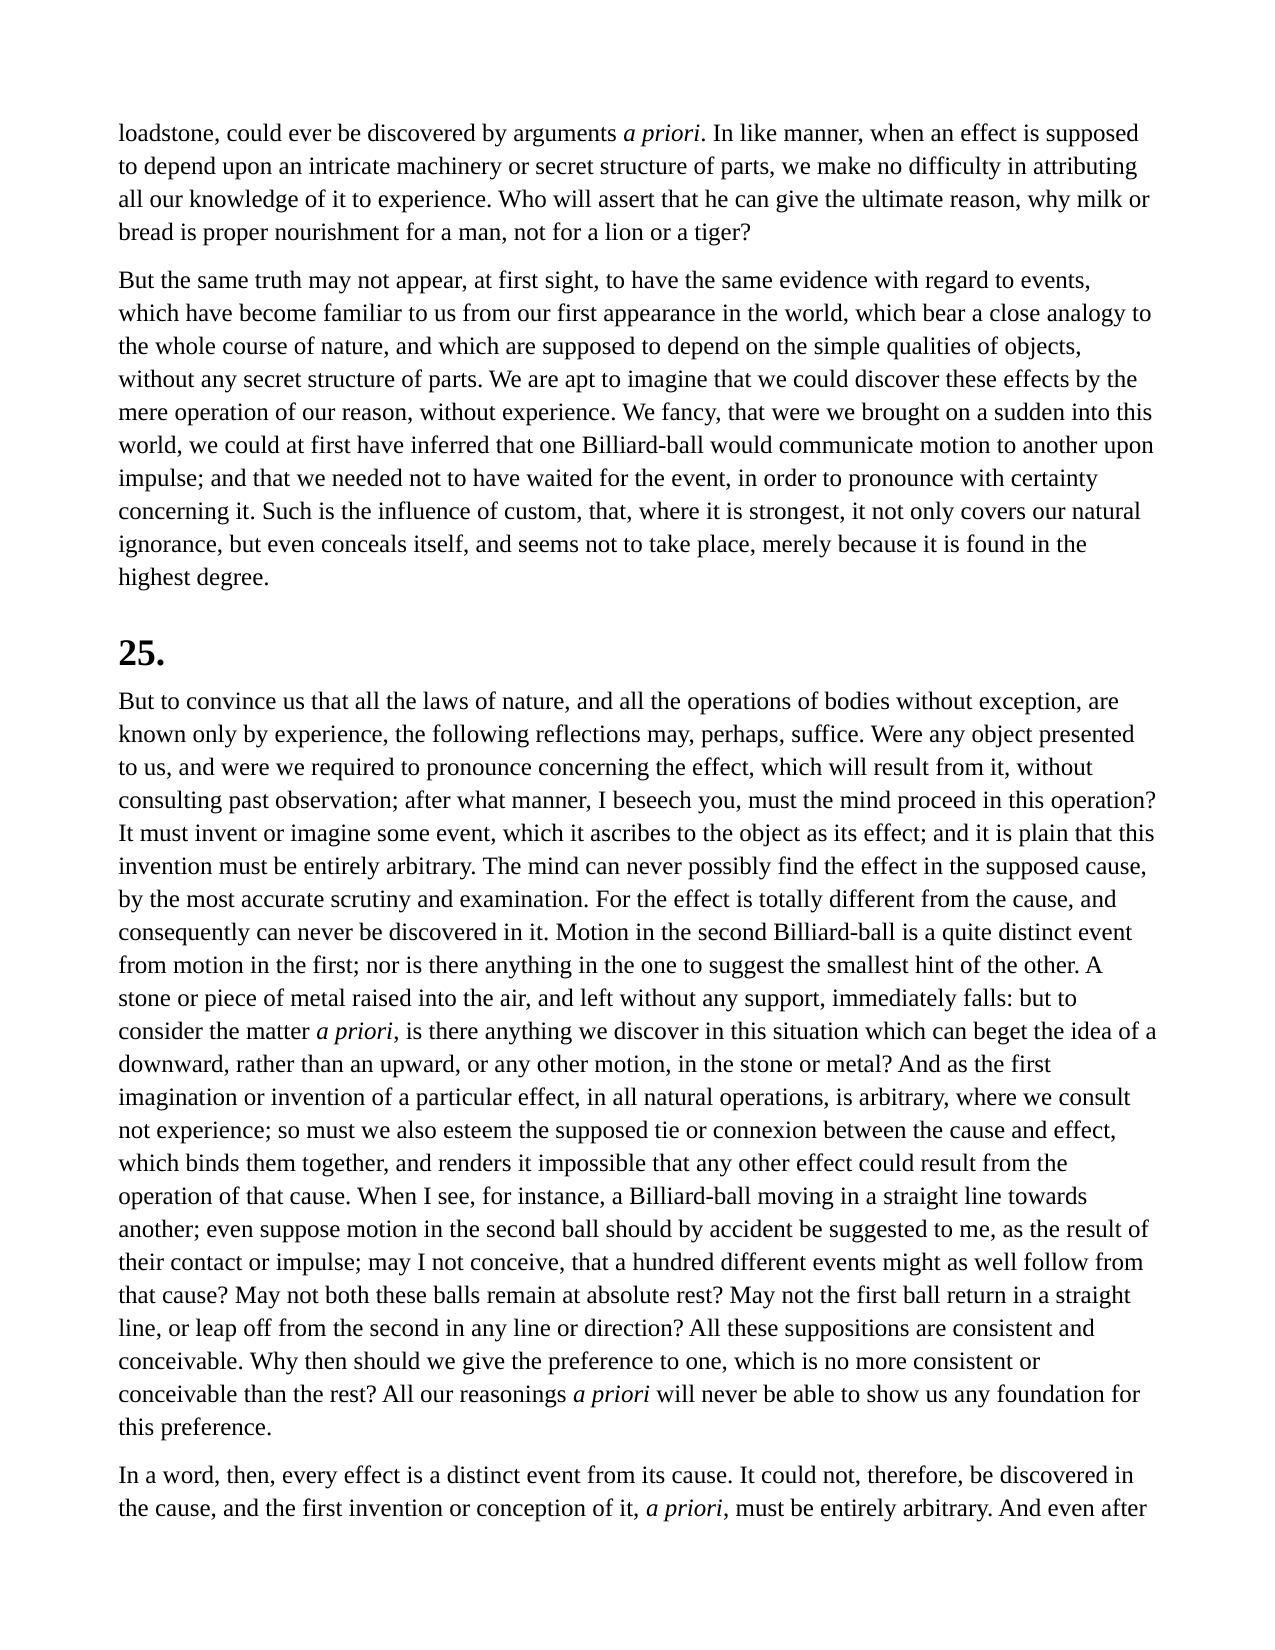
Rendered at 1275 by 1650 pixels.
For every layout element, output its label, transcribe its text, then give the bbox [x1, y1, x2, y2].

text loadstone, could ever be discovered by arguments a priori. In like manner, when an effect is supposed to depend upon an intricate machinery or secret structure of parts, we make no difficulty in attributing all our knowledge of it to experience. Who will assert that he can give the ultimate reason, why milk or bread is proper nourishment for a man, not for a lion or a tiger? [118, 118, 1157, 246]
text In a word, then, every effect is a distinct event from its cause. It could not, therefore, be discovered in the cause, and the first invention or conception of it, a priori, must be entirely arbitrary. And even after [118, 1460, 1157, 1522]
subtitle 25. [118, 630, 1157, 673]
text But the same truth may not appear, at first sight, to have the same evidence with regard to events, which have become familiar to us from our first appearance in the world, which bear a close analogy to the whole course of nature, and which are supposed to depend on the simple qualities of objects, without any secret structure of parts. We are apt to imagine that we could discover these effects by the mere operation of our reason, without experience. We fancy, that were we brought on a sudden into this world, we could at first have inferred that one Billiard-ball would communicate motion to another upon impulse; and that we needed not to have waited for the event, in order to pronounce with certainty concerning it. Such is the influence of custom, that, where it is strongest, it not only covers our natural ignorance, but even conceals itself, and seems not to take place, merely because it is found in the highest degree. [118, 265, 1157, 591]
text But to convince us that all the laws of nature, and all the operations of bodies without exception, are known only by experience, the following reflections may, perhaps, suffice. Were any object presented to us, and were we required to pronounce concerning the effect, which will result from it, without consulting past observation; after what manner, I beseech you, must the mind proceed in this operation? It must invent or imagine some event, which it ascribes to the object as its effect; and it is plain that this invention must be entirely arbitrary. The mind can never possibly find the effect in the supposed cause, by the most accurate scrutiny and examination. For the effect is totally different from the cause, and consequently can never be discovered in it. Motion in the second Billiard-ball is a quite distinct event from motion in the first; nor is there anything in the one to suggest the smallest hint of the other. A stone or piece of metal raised into the air, and left without any support, immediately falls: but to consider the matter a priori, is there anything we discover in this situation which can beget the idea of a downward, rather than an upward, or any other motion, in the stone or metal? And as the first imagination or invention of a particular effect, in all natural operations, is arbitrary, where we consult not experience; so must we also esteem the supposed tie or connexion between the cause and effect, which binds them together, and renders it impossible that any other effect could result from the operation of that cause. When I see, for instance, a Billiard-ball moving in a straight line towards another; even suppose motion in the second ball should by accident be suggested to me, as the result of their contact or impulse; may I not conceive, that a hundred different events might as well follow from that cause? May not both these balls remain at absolute rest? May not the first ball return in a straight line, or leap off from the second in any line or direction? All these suppositions are consistent and conceivable. Why then should we give the preference to one, which is no more consistent or conceivable than the rest? All our reasonings a priori will never be able to show us any foundation for this preference. [118, 686, 1157, 1441]
